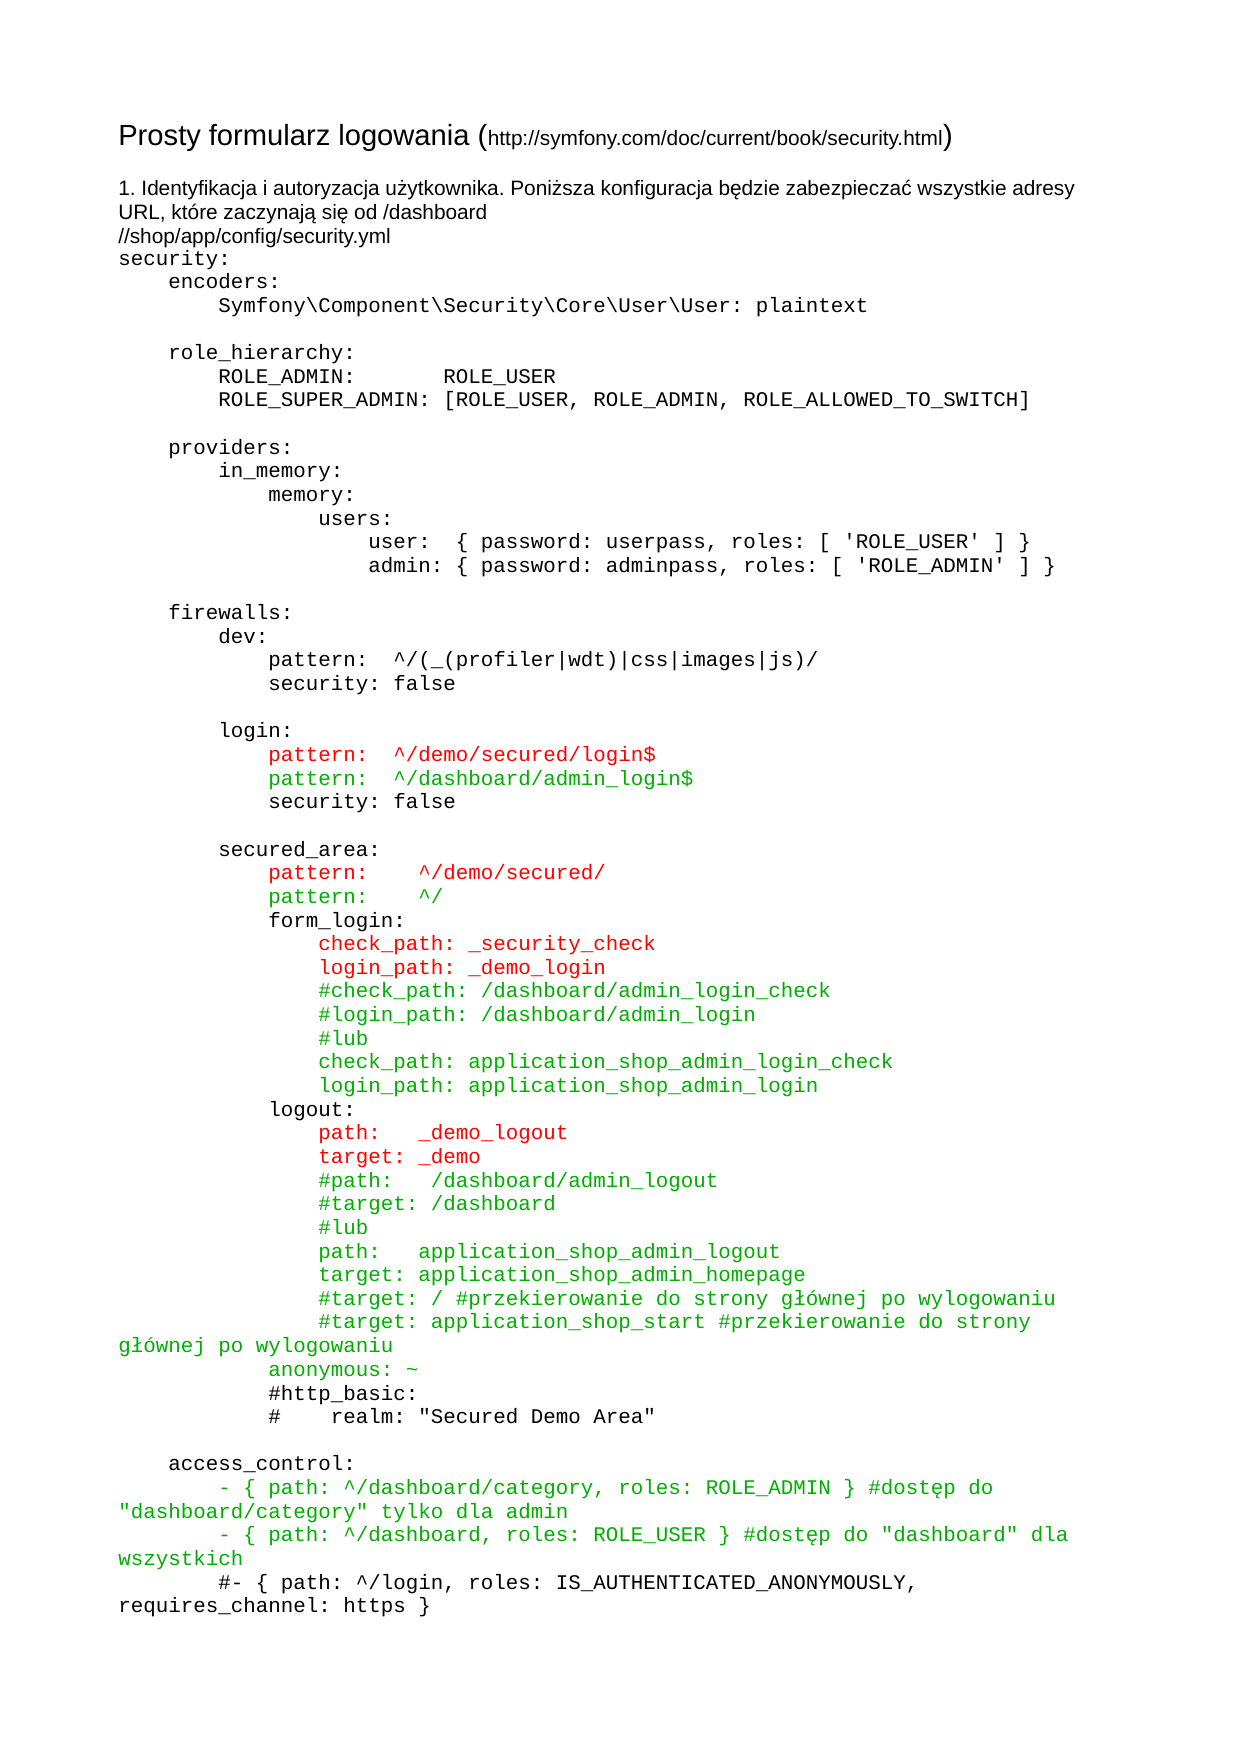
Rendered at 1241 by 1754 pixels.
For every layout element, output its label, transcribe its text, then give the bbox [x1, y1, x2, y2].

text access_control: [118, 1453, 1122, 1477]
text in_memory: [118, 460, 1122, 484]
text #check_path: /dashboard/admin_login_check [118, 981, 1122, 1004]
text login_path: _demo_login [118, 957, 1122, 981]
text users: [118, 508, 1122, 531]
text #target: / #przekierowanie do strony głównej po wylogowaniu [118, 1288, 1122, 1312]
text firewalls: [118, 602, 1122, 626]
text Symfony\Component\Security\Core\User\User: plaintext [118, 295, 1122, 318]
text #path: /dashboard/admin_logout [118, 1170, 1122, 1193]
text #http_basic: [118, 1382, 1122, 1406]
text check_path: _security_check [118, 933, 1122, 957]
text #target: application_shop_start #przekierowanie do strony głównej po wylogowaniu [118, 1312, 1122, 1359]
text form_login: [118, 909, 1122, 933]
text security: false [118, 673, 1122, 697]
text check_path: application_shop_admin_login_check [118, 1051, 1122, 1075]
text role_hierarchy: [118, 342, 1122, 366]
text target: _demo [118, 1146, 1122, 1170]
text ROLE_SUPER_ADMIN: [ROLE_USER, ROLE_ADMIN, ROLE_ALLOWED_TO_SWITCH] [118, 389, 1122, 413]
text #lub [118, 1217, 1122, 1241]
text Prosty formularz logowania (http://symfony.com/doc/current/book/security.html) [118, 118, 1122, 152]
text pattern: ^/demo/secured/login$ [118, 744, 1122, 768]
text memory: [118, 484, 1122, 508]
text login: [118, 720, 1122, 744]
text secured_area: [118, 839, 1122, 862]
text logout: [118, 1099, 1122, 1122]
text dev: [118, 626, 1122, 649]
text - { path: ^/dashboard/category, roles: ROLE_ADMIN } #dostęp do "dashboard/category" tylko dla admin [118, 1477, 1122, 1524]
text path: _demo_logout [118, 1122, 1122, 1146]
text anonymous: ~ [118, 1359, 1122, 1382]
text # realm: "Secured Demo Area" [118, 1406, 1122, 1430]
text pattern: ^/dashboard/admin_login$ [118, 768, 1122, 791]
text user: { password: userpass, roles: [ 'ROLE_USER' ] } [118, 531, 1122, 555]
text #login_path: /dashboard/admin_login [118, 1004, 1122, 1028]
text providers: [118, 437, 1122, 460]
text security: [118, 247, 1122, 271]
text #- { path: ^/login, roles: IS_AUTHENTICATED_ANONYMOUSLY, requires_channel: https } [118, 1572, 1122, 1619]
text target: application_shop_admin_homepage [118, 1264, 1122, 1288]
text pattern: ^/demo/secured/ [118, 862, 1122, 886]
text #target: /dashboard [118, 1193, 1122, 1217]
text 1. Identyfikacja i autoryzacja użytkownika. Poniższa konfiguracja będzie zabezpieczać wszystkie adresy URL, które zaczynają się od /dashboard [118, 176, 1122, 223]
text ROLE_ADMIN: ROLE_USER [118, 366, 1122, 389]
text #lub [118, 1028, 1122, 1051]
text pattern: ^/ [118, 886, 1122, 909]
text //shop/app/config/security.yml [118, 223, 1122, 247]
text login_path: application_shop_admin_login [118, 1075, 1122, 1099]
text path: application_shop_admin_logout [118, 1241, 1122, 1264]
text admin: { password: adminpass, roles: [ 'ROLE_ADMIN' ] } [118, 555, 1122, 578]
text security: false [118, 791, 1122, 815]
text pattern: ^/(_(profiler|wdt)|css|images|js)/ [118, 649, 1122, 673]
text encoders: [118, 271, 1122, 295]
text - { path: ^/dashboard, roles: ROLE_USER } #dostęp do "dashboard" dla wszystkich [118, 1524, 1122, 1572]
